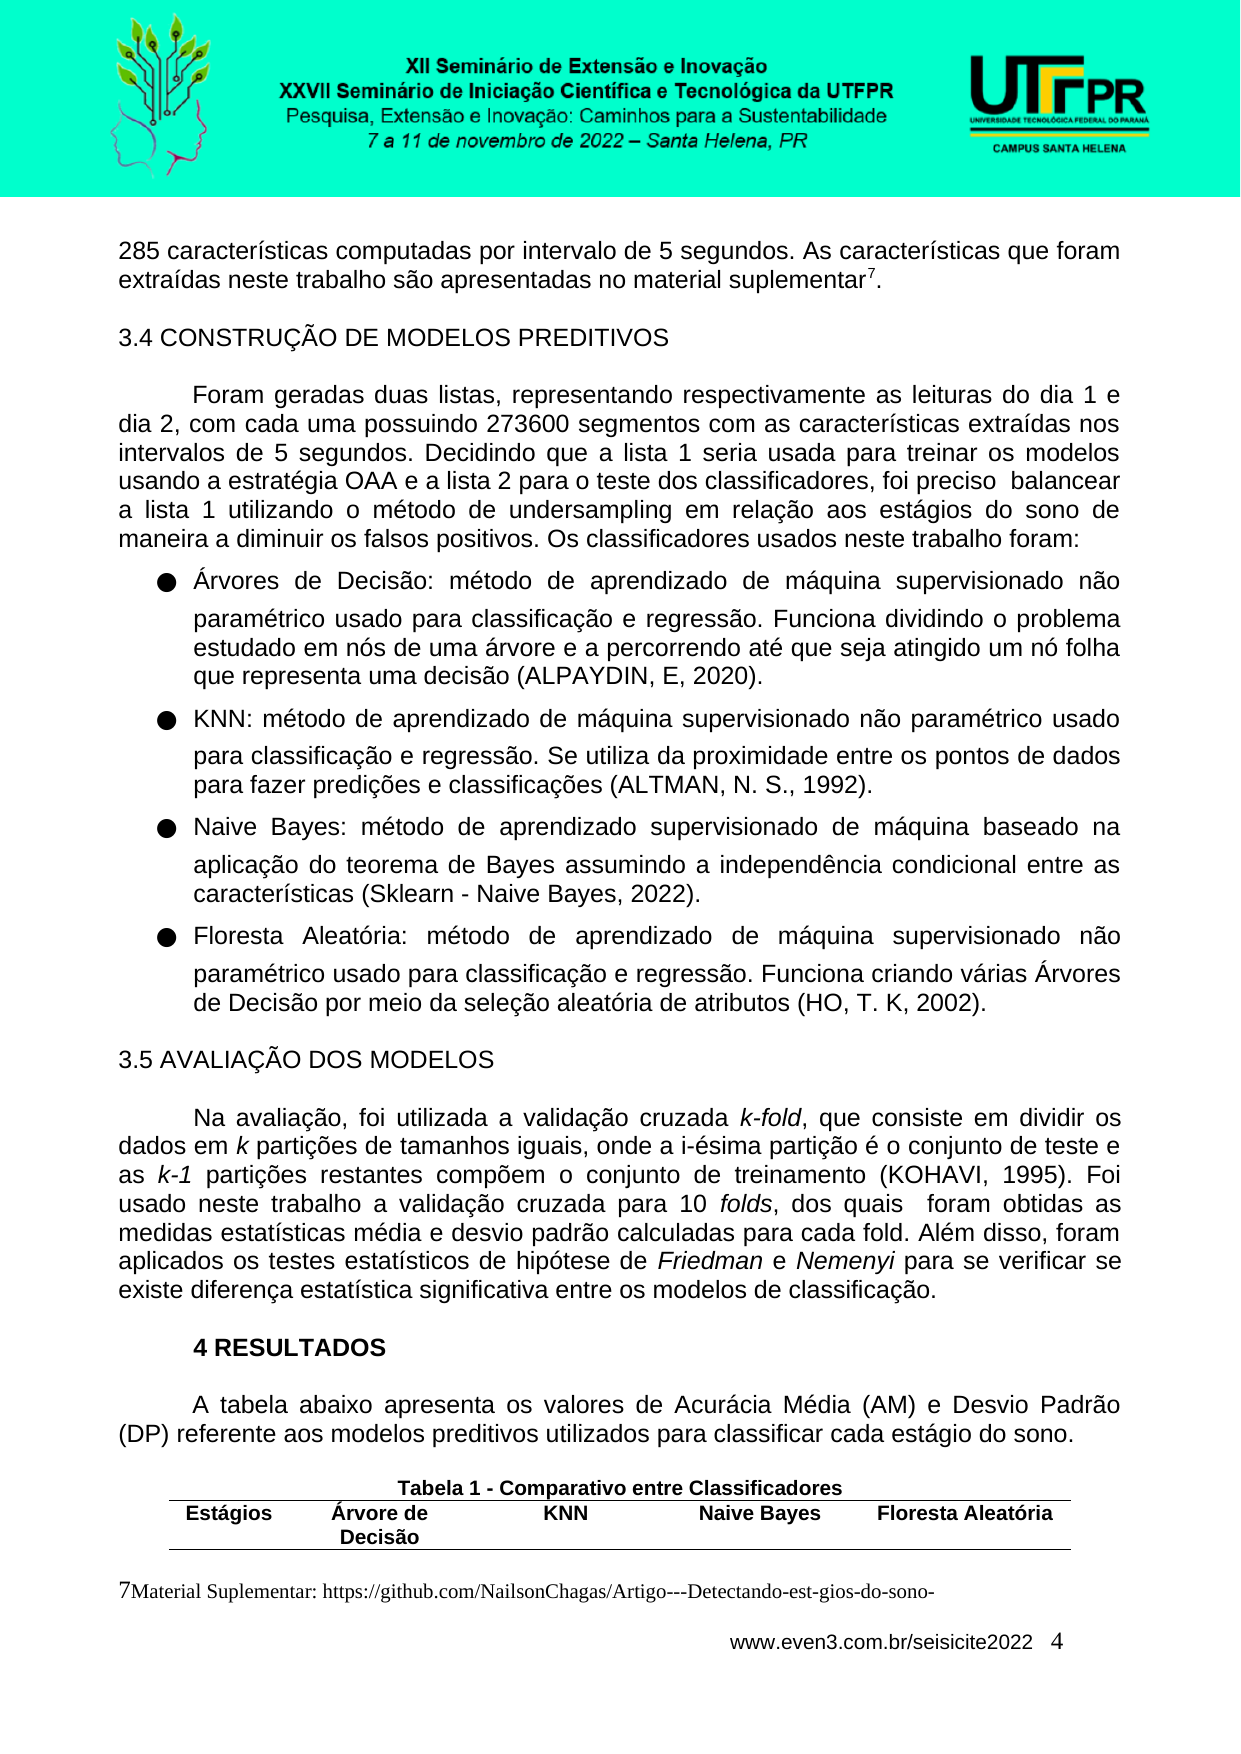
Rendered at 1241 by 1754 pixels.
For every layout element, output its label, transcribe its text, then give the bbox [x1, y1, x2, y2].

text Tabela 1 - Comparativo entre Classificadores [118, 1476, 1122, 1500]
table_header Naive Bayes [661, 1501, 858, 1549]
text A tabela abaixo apresenta os valores de Acurácia Média (AM) e Desvio Padrão (DP) referente aos modelos preditivos utilizados para classificar cada estágio do sono. [118, 1390, 1122, 1447]
text 3.5 AVALIAÇÃO DOS MODELOS [118, 1045, 1122, 1074]
text Foram geradas duas listas, representando respectivamente as leituras do dia 1 e dia 2, com cada uma possuindo 273600 segmentos com as características extraídas nos intervalos de 5 segundos. Decidindo que a lista 1 seria usada para treinar os modelos usando a estratégia OAA e a lista 2 para o teste dos classificadores, foi preciso balancear a lista 1 utilizando o método de undersampling em relação aos estágios do sono de maneira a diminuir os falsos positivos. Os classificadores usados neste trabalho foram: [118, 380, 1122, 552]
table_header Árvore de Decisão [289, 1501, 470, 1549]
table_header Estágios [169, 1501, 289, 1549]
list Naive Bayes: método de aprendizado supervisionado de máquina baseado na aplicação do teorema de Bayes assumindo a independência condicional entre as características (Sklearn - Naive Bayes, 2022). [156, 799, 1122, 907]
subtitle 4 RESULTADOS [118, 1332, 1122, 1361]
text Na avaliação, foi utilizada a validação cruzada k-fold, que consiste em dividir os dados em k partições de tamanhos iguais, onde a i-ésima partição é o conjunto de teste e as k-1 partições restantes compõem o conjunto de treinamento (KOHAVI, 1995). Foi usado neste trabalho a validação cruzada para 10 folds, dos quais foram obtidas as medidas estatísticas média e desvio padrão calculadas para cada fold. Além disso, foram aplicados os testes estatísticos de hipótese de Friedman e Nemenyi para se verificar se existe diferença estatística significativa entre os modelos de classificação. [118, 1102, 1122, 1304]
list Árvores de Decisão: método de aprendizado de máquina supervisionado não paramétrico usado para classificação e regressão. Funciona dividindo o problema estudado em nós de uma árvore e a percorrendo até que seja atingido um nó folha que representa uma decisão (ALPAYDIN, E, 2020). [156, 552, 1122, 690]
picture [0, 0, 1241, 197]
list Floresta Aleatória: método de aprendizado de máquina supervisionado não paramétrico usado para classificação e regressão. Funciona criando várias Árvores de Decisão por meio da seleção aleatória de atributos (HO, T. K, 2002). [156, 907, 1122, 1016]
text 285 características computadas por intervalo de 5 segundos. As características que foram extraídas neste trabalho são apresentadas no material suplementar. [118, 236, 1122, 294]
text Material Suplementar: https://github.com/NailsonChagas/Artigo---Detectando-est-gios-do-sono- [118, 1575, 1122, 1604]
text 3.4 CONSTRUÇÃO DE MODELOS PREDITIVOS [118, 322, 1122, 351]
table_header Floresta Aleatória [858, 1501, 1071, 1549]
table_header KNN [470, 1501, 661, 1549]
list KNN: método de aprendizado de máquina supervisionado não paramétrico usado para classificação e regressão. Se utiliza da proximidade entre os pontos de dados para fazer predições e classificações (ALTMAN, N. S., 1992). [156, 690, 1122, 799]
